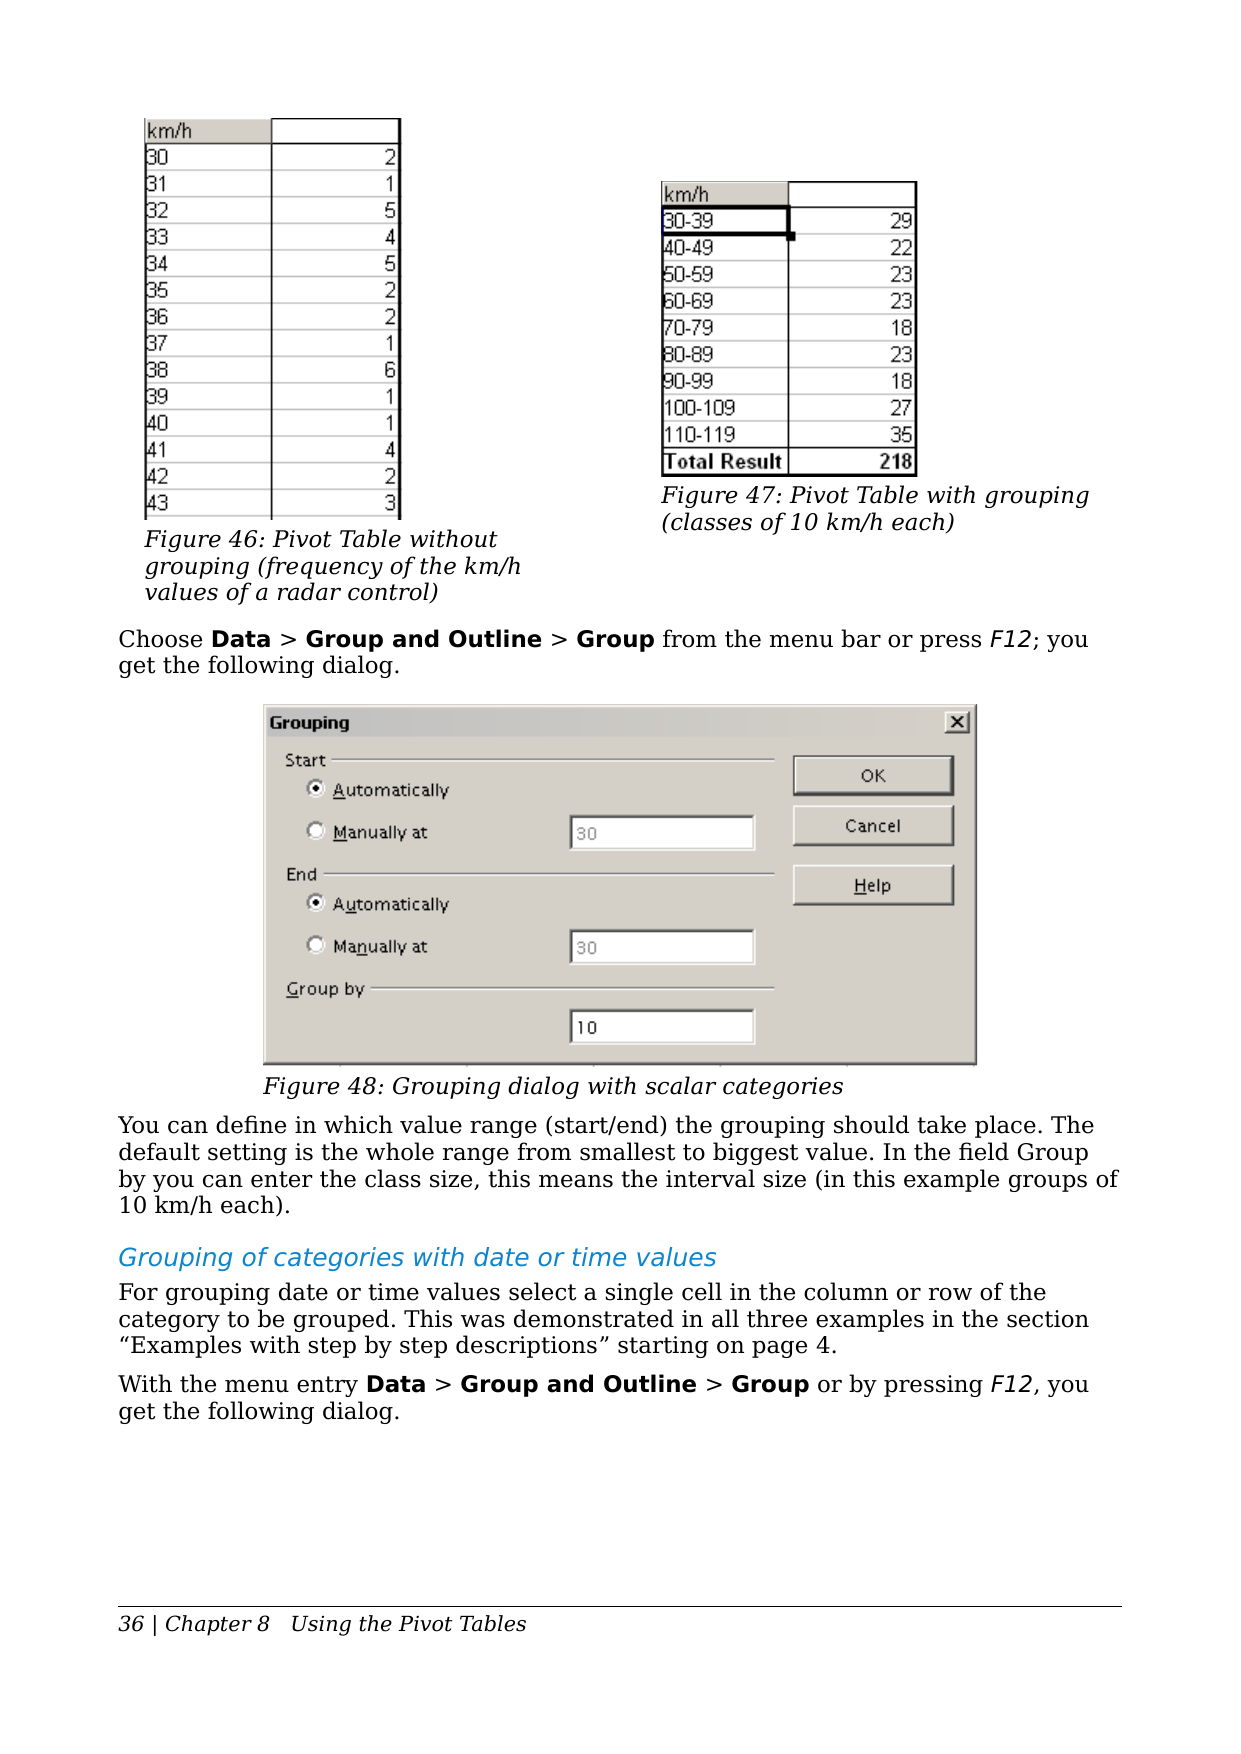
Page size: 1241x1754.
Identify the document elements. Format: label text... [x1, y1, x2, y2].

text Choose Data > Group and Outline > Group from the menu bar or press F12; you get the following dialog. [118, 626, 1122, 679]
text Figure 46: Pivot Table without grouping (frequency of the km/h values of a radar control) [144, 526, 546, 606]
picture [144, 118, 403, 520]
text For grouping date or time values select a single cell in the column or row of the category to be grouped. This was demonstrated in all three examples in the section “Examples with step by step descriptions” starting on page 4. [118, 1279, 1122, 1359]
text Figure 47: Pivot Table with grouping (classes of 10 km/h each) [661, 483, 1096, 536]
picture [263, 704, 978, 1067]
picture [661, 181, 918, 477]
subtitle Grouping of categories with date or time values [118, 1243, 1122, 1273]
text Figure 48: Grouping dialog with scalar categories [263, 1073, 977, 1100]
text You can define in which value range (start/end) the grouping should take place. The default setting is the whole range from smallest to biggest value. In the field Group by you can enter the class size, this means the interval size (in this example groups of 10 km/h each). [118, 1112, 1122, 1219]
text With the menu entry Data > Group and Outline > Group or by pressing F12, you get the following dialog. [118, 1372, 1122, 1425]
